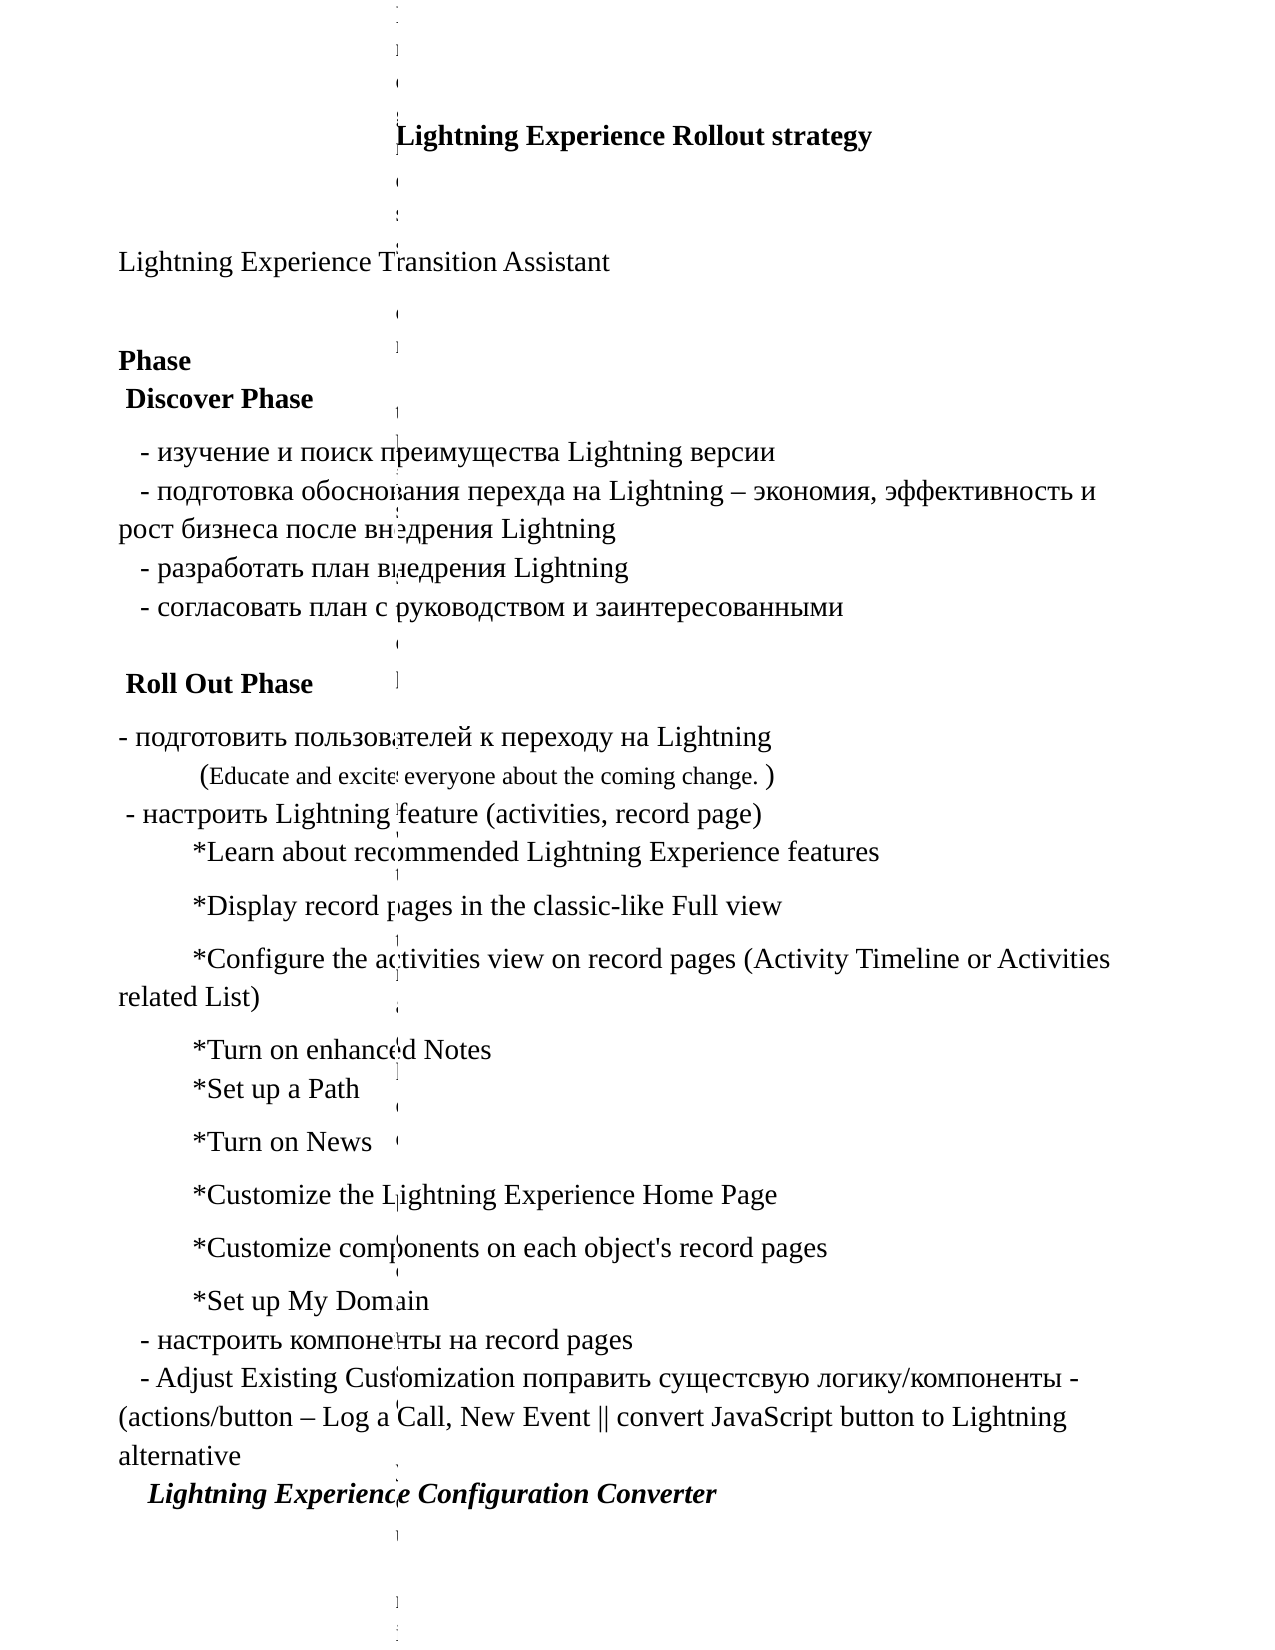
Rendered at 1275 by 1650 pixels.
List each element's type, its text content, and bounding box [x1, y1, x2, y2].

text [118, 118, 395, 152]
text *Turn on News [118, 1124, 395, 1158]
text *Customize the Lightning Experience Home Page [398, 1177, 1157, 1211]
text *Configure the activities view on record pages (Activity Timeline or Activities related List) [118, 941, 395, 1013]
text *Customize the Lightning Experience Home Page [118, 1177, 395, 1211]
text *Turn on enhanced Notes *Set up a Path [398, 1032, 1157, 1104]
text *Set up My Domain - настроить компоненты на record pages - Adjust Existing Customization поправить сущестсвую логику/компоненты -(actions/button – Log a Call, New Event || convert JavaScript button to Lightning alternative Lightning Experience Configuration Converter * actions and buttons for Lightning * convert javascript button * visualforce pages * hard coded urls * appExchangePackages [398, 1283, 1157, 1510]
text *Customize components on each object's record pages [118, 1230, 395, 1264]
text - подготовить пользователей к переходу на Lightning (Educate and excite everyone about the coming change. ) - настроить Lightning feature (activities, record page) *Learn about recommended Lightning Experience features [398, 719, 1157, 868]
subtitle Lightning Experience Transition Assistant [118, 244, 395, 277]
text *Turn on enhanced Notes *Set up a Path [118, 1032, 395, 1104]
text Phase Discover Phase [398, 343, 1157, 415]
text *Configure the activities view on record pages (Activity Timeline or Activities related List) [398, 941, 1157, 1013]
text *Turn on News [398, 1124, 1157, 1158]
text - подготовить пользователей к переходу на Lightning (Educate and excite everyone about the coming change. ) - настроить Lightning feature (activities, record page) *Learn about recommended Lightning Experience features [118, 719, 395, 868]
text Lightning Experience Rollout strategy [398, 118, 1157, 152]
subtitle Lightning Experience Transition Assistant [398, 244, 1157, 277]
text *Display record pages in the classic-like Full view [118, 888, 395, 921]
text *Display record pages in the classic-like Full view [398, 888, 1157, 921]
text - изучение и поиск преимущества Lightning версии - подготовка обоснования перехда на Lightning – экономия, эффективность и рост бизнеса после внедрения Lightning - разработать план внедрения Lightning - согласовать план с руководством и заинтересованными Roll Out Phase [398, 434, 1157, 699]
text *Customize components on each object's record pages [398, 1230, 1157, 1264]
text - изучение и поиск преимущества Lightning версии - подготовка обоснования перехда на Lightning – экономия, эффективность и рост бизнеса после внедрения Lightning - разработать план внедрения Lightning - согласовать план с руководством и заинтересованными Roll Out Phase [118, 434, 395, 699]
text Phase Discover Phase [118, 343, 395, 415]
text *Set up My Domain - настроить компоненты на record pages - Adjust Existing Customization поправить сущестсвую логику/компоненты -(actions/button – Log a Call, New Event || convert JavaScript button to Lightning alternative Lightning Experience Configuration Converter * actions and buttons for Lightning * convert javascript button * visualforce pages * hard coded urls * appExchangePackages [118, 1283, 395, 1510]
